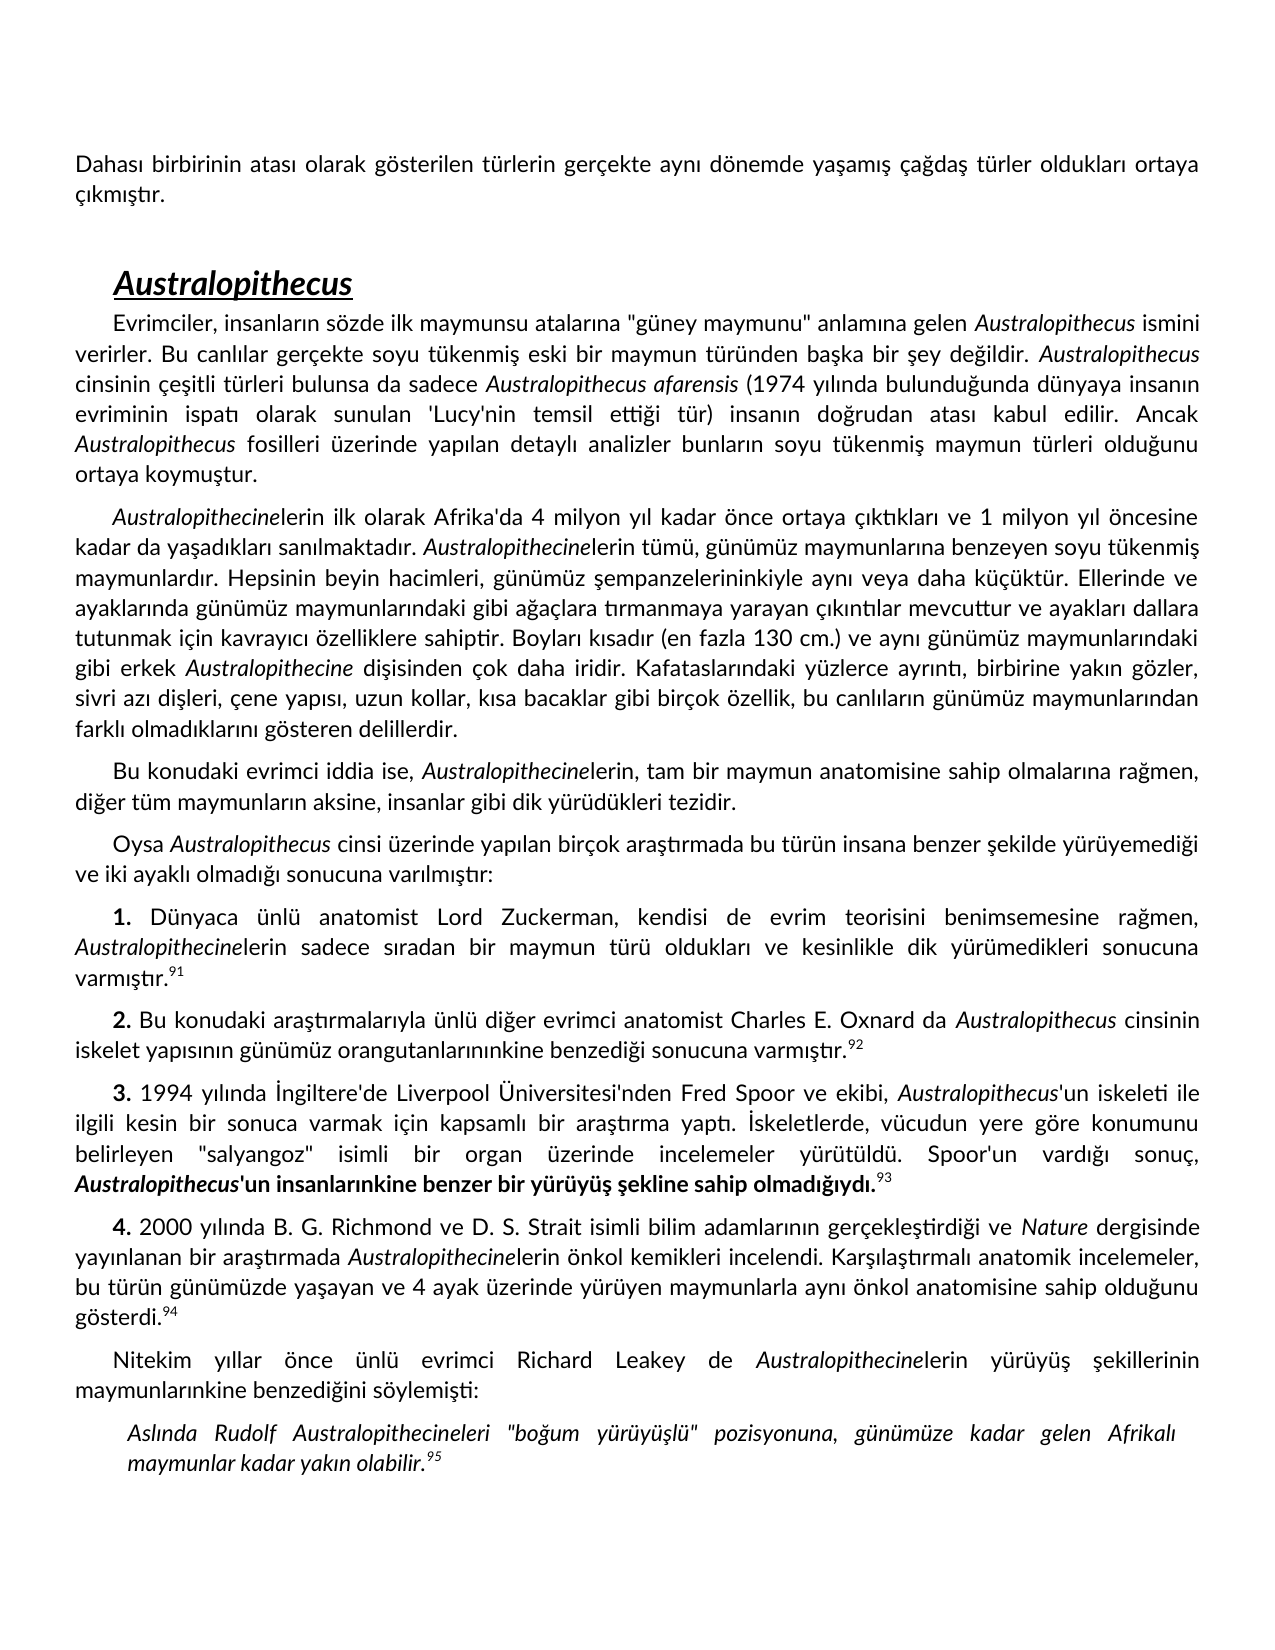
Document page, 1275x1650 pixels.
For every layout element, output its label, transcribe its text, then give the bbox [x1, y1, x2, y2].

text Australopithecinelerin ilk olarak Afrika'da 4 milyon yıl kadar önce ortaya çıktıkları ve 1 milyon yıl öncesine kadar da yaşadıkları sanılmaktadır. Australopithecinelerin tümü, günümüz maymunlarına benzeyen soyu tükenmiş maymunlardır. Hepsinin beyin hacimleri, günümüz şempanzelerininkiyle aynı veya daha küçüktür. Ellerinde ve ayaklarında günümüz maymunlarındaki gibi ağaçlara tırmanmaya yarayan çıkıntılar mevcuttur ve ayakları dallara tutunmak için kavrayıcı özelliklere sahiptir. Boyları kısadır (en fazla 130 cm.) ve aynı günümüz maymunlarındaki gibi erkek Australopithecine dişisinden çok daha iridir. Kafataslarındaki yüzlerce ayrıntı, birbirine yakın gözler, sivri azı dişleri, çene yapısı, uzun kollar, kısa bacaklar gibi birçok özellik, bu canlıların günümüz maymunlarından farklı olmadıklarını gösteren delillerdir. [75, 503, 1200, 742]
text 1. Dünyaca ünlü anatomist Lord Zuckerman, kendisi de evrim teorisini benimsemesine rağmen, Australopithecinelerin sadece sıradan bir maymun türü oldukları ve kesinlikle dik yürümedikleri sonucuna varmıştır.91 [75, 903, 1200, 991]
text 3. 1994 yılında İngiltere'de Liverpool Üniversitesi'nden Fred Spoor ve ekibi, Australopithecus'un iskeleti ile ilgili kesin bir sonuca varmak için kapsamlı bir araştırma yaptı. İskeletlerde, vücudun yere göre konumunu belirleyen "salyangoz" isimli bir organ üzerinde incelemeler yürütüldü. Spoor'un vardığı sonuç, Australopithecus'un insanlarınkine benzer bir yürüyüş şekline sahip olmadığıydı.93 [75, 1079, 1200, 1197]
subtitle Australopithecus [113, 263, 1200, 303]
text Evrimciler, insanların sözde ilk maymunsu atalarına "güney maymunu" anlamına gelen Australopithecus ismini verirler. Bu canlılar gerçekte soyu tükenmiş eski bir maymun türünden başka bir şey değildir. Australopithecus cinsinin çeşitli türleri bulunsa da sadece Australopithecus afarensis (1974 yılında bulunduğunda dünyaya insanın evriminin ispatı olarak sunulan 'Lucy'nin temsil ettiği tür) insanın doğrudan atası kabul edilir. Ancak Australopithecus fosilleri üzerinde yapılan detaylı analizler bunların soyu tükenmiş maymun türleri olduğunu ortaya koymuştur. [75, 309, 1200, 488]
text Nitekim yıllar önce ünlü evrimci Richard Leakey de Australopithecinelerin yürüyüş şekillerinin maymunlarınkine benzediğini söylemişti: [75, 1346, 1200, 1403]
text Dahası birbirinin atası olarak gösterilen türlerin gerçekte aynı dönemde yaşamış çağdaş türler oldukları ortaya çıkmıştır. [75, 150, 1200, 208]
text 2. Bu konudaki araştırmalarıyla ünlü diğer evrimci anatomist Charles E. Oxnard da Australopithecus cinsinin iskelet yapısının günümüz orangutanlarınınkine benzediği sonucuna varmıştır.92 [75, 1006, 1200, 1064]
text Oysa Australopithecus cinsi üzerinde yapılan birçok araştırmada bu türün insana benzer şekilde yürüyemediği ve iki ayaklı olmadığı sonucuna varılmıştır: [75, 830, 1200, 888]
text Aslında Rudolf Australopithecineleri "boğum yürüyüşlü" pozisyonuna, günümüze kadar gelen Afrikalı maymunlar kadar yakın olabilir.95 [127, 1418, 1177, 1476]
text 4. 2000 yılında B. G. Richmond ve D. S. Strait isimli bilim adamlarının gerçekleştirdiği ve Nature dergisinde yayınlanan bir araştırmada Australopithecinelerin önkol kemikleri incelendi. Karşılaştırmalı anatomik incelemeler, bu türün günümüzde yaşayan ve 4 ayak üzerinde yürüyen maymunlarla aynı önkol anatomisine sahip olduğunu gösterdi.94 [75, 1212, 1200, 1330]
text Bu konudaki evrimci iddia ise, Australopithecinelerin, tam bir maymun anatomisine sahip olmalarına rağmen, diğer tüm maymunların aksine, insanlar gibi dik yürüdükleri tezidir. [75, 757, 1200, 815]
